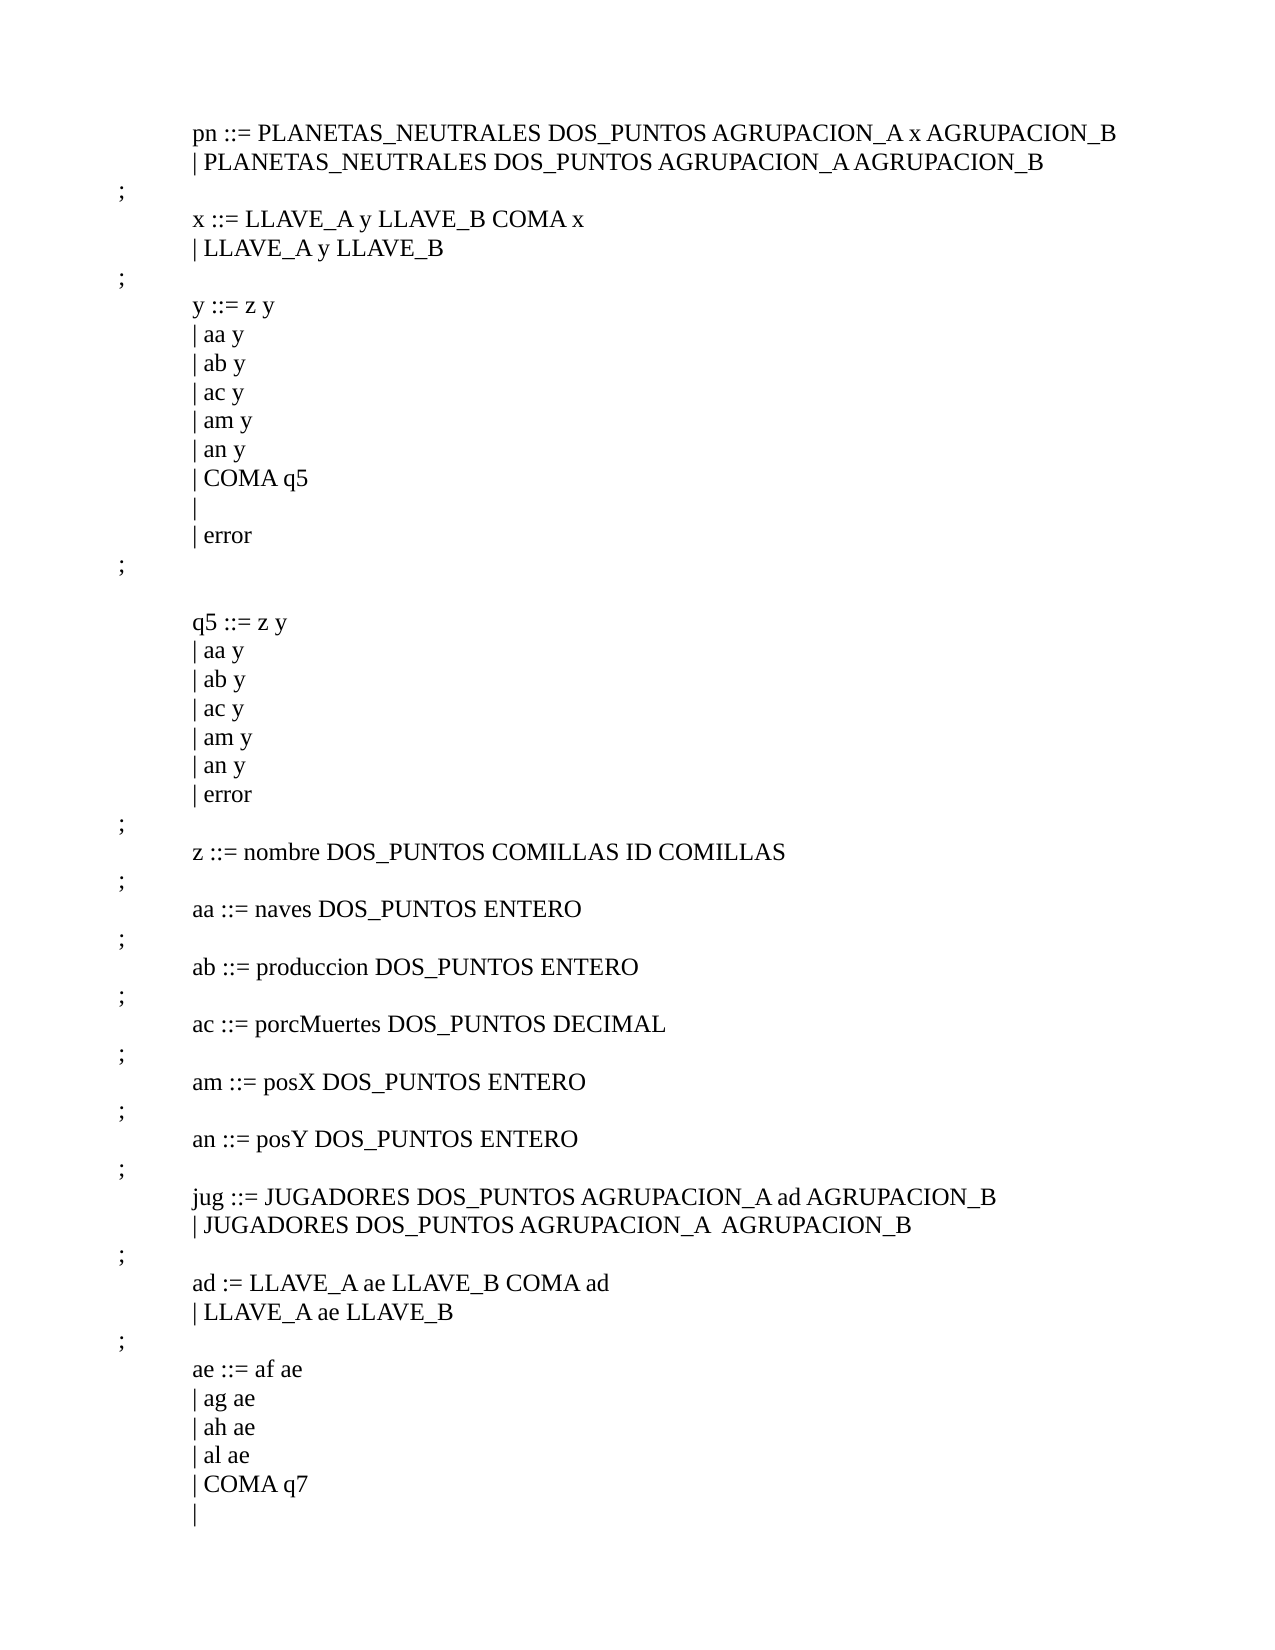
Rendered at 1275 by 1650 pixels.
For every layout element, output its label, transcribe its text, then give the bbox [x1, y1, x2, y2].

text ; [118, 176, 1157, 204]
text q5 ::= z y [118, 607, 1157, 636]
text | ac y [118, 693, 1157, 722]
text x ::= LLAVE_A y LLAVE_B COMA x [118, 204, 1157, 233]
text ; [118, 808, 1157, 837]
text | am y [118, 722, 1157, 751]
text | an y [118, 751, 1157, 779]
text | aa y [118, 636, 1157, 664]
text aa ::= naves DOS_PUNTOS ENTERO [118, 894, 1157, 923]
text ; [118, 1153, 1157, 1182]
text | ag ae [118, 1383, 1157, 1412]
text jug ::= JUGADORES DOS_PUNTOS AGRUPACION_A ad AGRUPACION_B [118, 1182, 1157, 1211]
text an ::= posY DOS_PUNTOS ENTERO [118, 1124, 1157, 1153]
text ad := LLAVE_A ae LLAVE_B COMA ad [118, 1268, 1157, 1297]
text ab ::= produccion DOS_PUNTOS ENTERO [118, 952, 1157, 981]
text | an y [118, 434, 1157, 463]
text | error [118, 779, 1157, 808]
text ; [118, 262, 1157, 291]
text | ab y [118, 664, 1157, 693]
text pn ::= PLANETAS_NEUTRALES DOS_PUNTOS AGRUPACION_A x AGRUPACION_B [118, 118, 1157, 147]
text | PLANETAS_NEUTRALES DOS_PUNTOS AGRUPACION_A AGRUPACION_B [118, 147, 1157, 176]
text | ah ae [118, 1412, 1157, 1441]
text | COMA q7 [118, 1469, 1157, 1498]
text | ac y [118, 377, 1157, 406]
text | error [118, 521, 1157, 549]
text ; [118, 1239, 1157, 1268]
text | [118, 1498, 1157, 1527]
text | am y [118, 406, 1157, 434]
text ae ::= af ae [118, 1354, 1157, 1383]
text | COMA q5 [118, 463, 1157, 492]
text ; [118, 866, 1157, 894]
text | ab y [118, 348, 1157, 377]
text ; [118, 549, 1157, 578]
text am ::= posX DOS_PUNTOS ENTERO [118, 1067, 1157, 1096]
text ; [118, 1038, 1157, 1067]
text ; [118, 1096, 1157, 1124]
text | LLAVE_A y LLAVE_B [118, 233, 1157, 262]
text ; [118, 981, 1157, 1009]
text z ::= nombre DOS_PUNTOS COMILLAS ID COMILLAS [118, 837, 1157, 866]
text ac ::= porcMuertes DOS_PUNTOS DECIMAL [118, 1009, 1157, 1038]
text ; [118, 923, 1157, 952]
text y ::= z y [118, 291, 1157, 319]
text | JUGADORES DOS_PUNTOS AGRUPACION_A AGRUPACION_B [118, 1211, 1157, 1239]
text | al ae [118, 1441, 1157, 1469]
text | aa y [118, 319, 1157, 348]
text | LLAVE_A ae LLAVE_B [118, 1297, 1157, 1326]
text | [118, 492, 1157, 521]
text ; [118, 1326, 1157, 1354]
